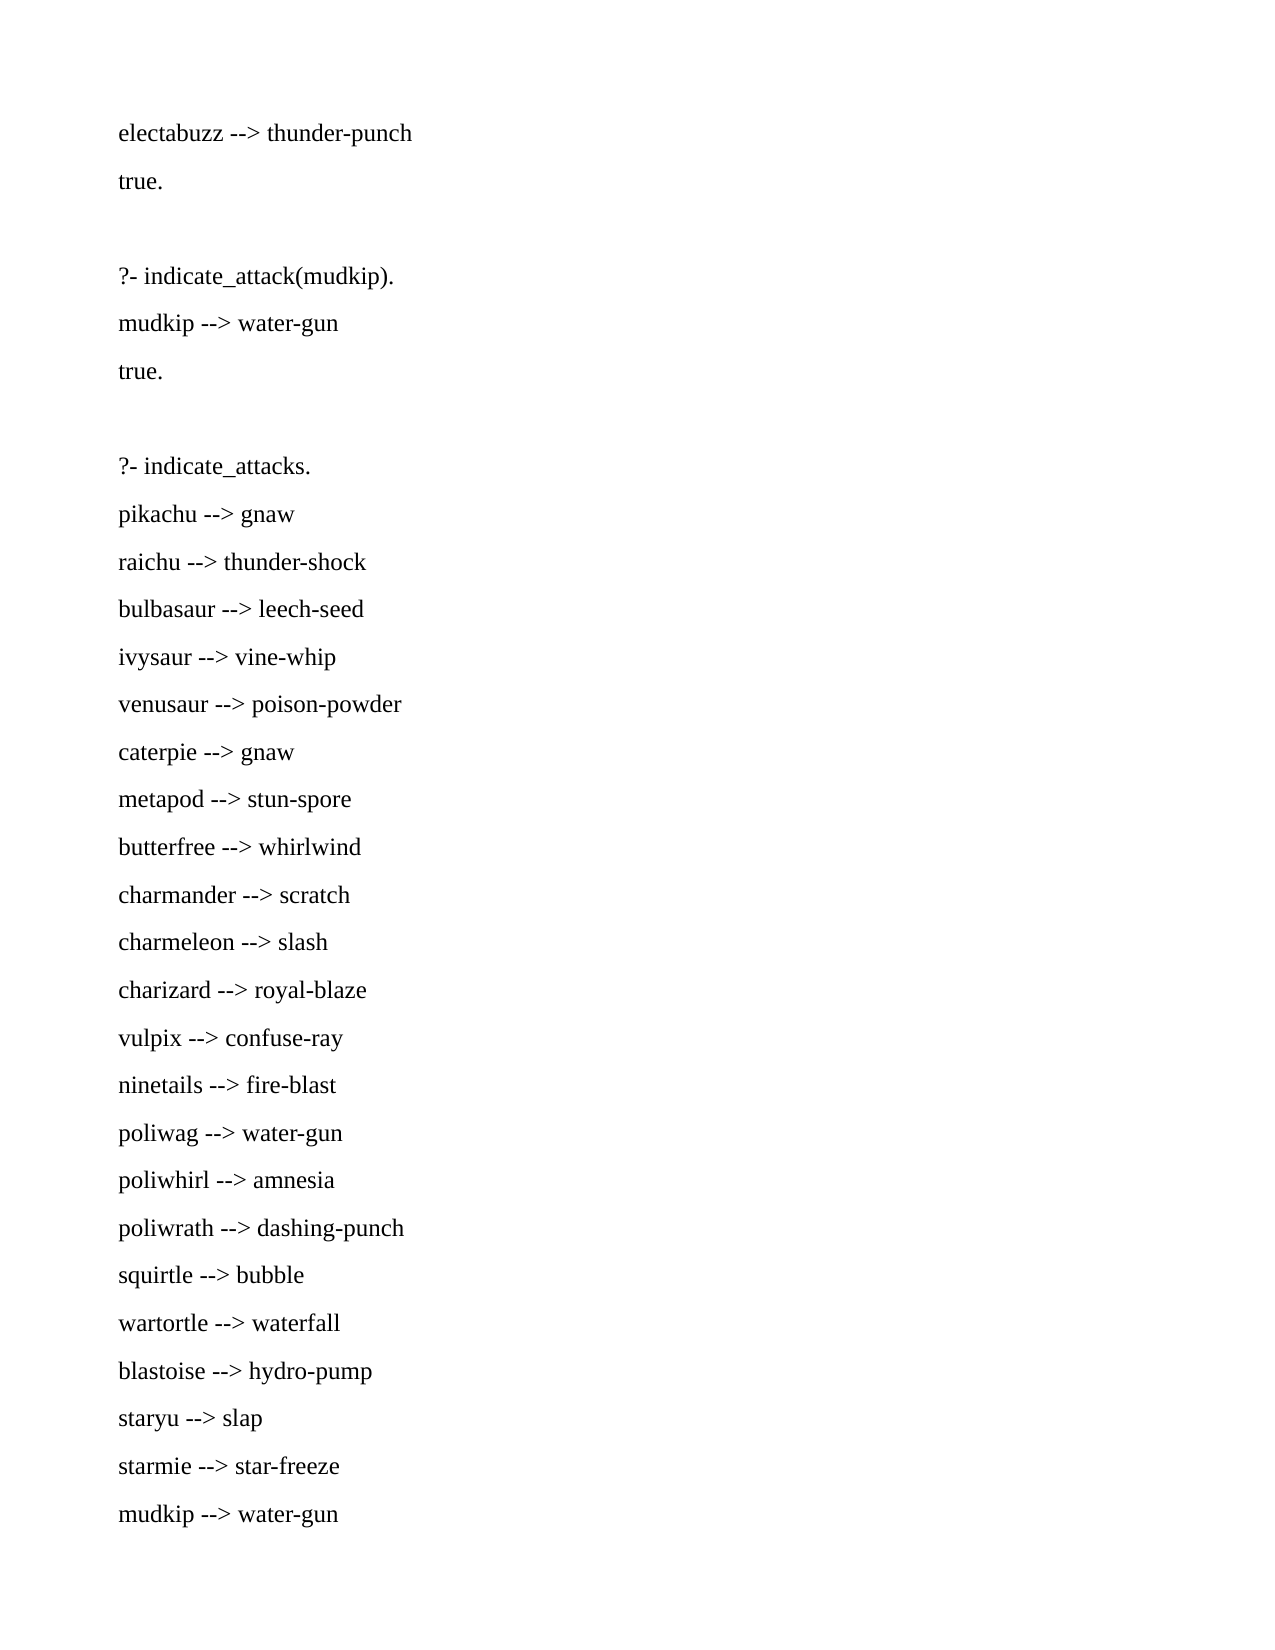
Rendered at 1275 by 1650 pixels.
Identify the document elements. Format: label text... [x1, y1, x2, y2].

text electabuzz --> thunder-punch [118, 118, 1157, 147]
text caterpie --> gnaw [118, 737, 1157, 766]
text mudkip --> water-gun [118, 1499, 1157, 1527]
text charizard --> royal-blaze [118, 975, 1157, 1004]
text staryu --> slap [118, 1403, 1157, 1432]
text raichu --> thunder-shock [118, 547, 1157, 575]
text poliwag --> water-gun [118, 1118, 1157, 1147]
text charmeleon --> slash [118, 927, 1157, 956]
text blastoise --> hydro-pump [118, 1356, 1157, 1384]
text ?- indicate_attacks. [118, 451, 1157, 480]
text mudkip --> water-gun [118, 308, 1157, 337]
text charmander --> scratch [118, 880, 1157, 908]
text true. [118, 166, 1157, 194]
text ?- indicate_attack(mudkip). [118, 261, 1157, 290]
text ivysaur --> vine-whip [118, 642, 1157, 671]
text bulbasaur --> leech-seed [118, 594, 1157, 623]
text poliwrath --> dashing-punch [118, 1213, 1157, 1242]
text ninetails --> fire-blast [118, 1070, 1157, 1099]
text vulpix --> confuse-ray [118, 1023, 1157, 1051]
text squirtle --> bubble [118, 1261, 1157, 1289]
text butterfree --> whirlwind [118, 832, 1157, 861]
text pikachu --> gnaw [118, 499, 1157, 528]
text wartortle --> waterfall [118, 1308, 1157, 1337]
text true. [118, 356, 1157, 385]
text metapod --> stun-spore [118, 784, 1157, 813]
text poliwhirl --> amnesia [118, 1165, 1157, 1194]
text venusaur --> poison-powder [118, 689, 1157, 718]
text starmie --> star-freeze [118, 1451, 1157, 1480]
